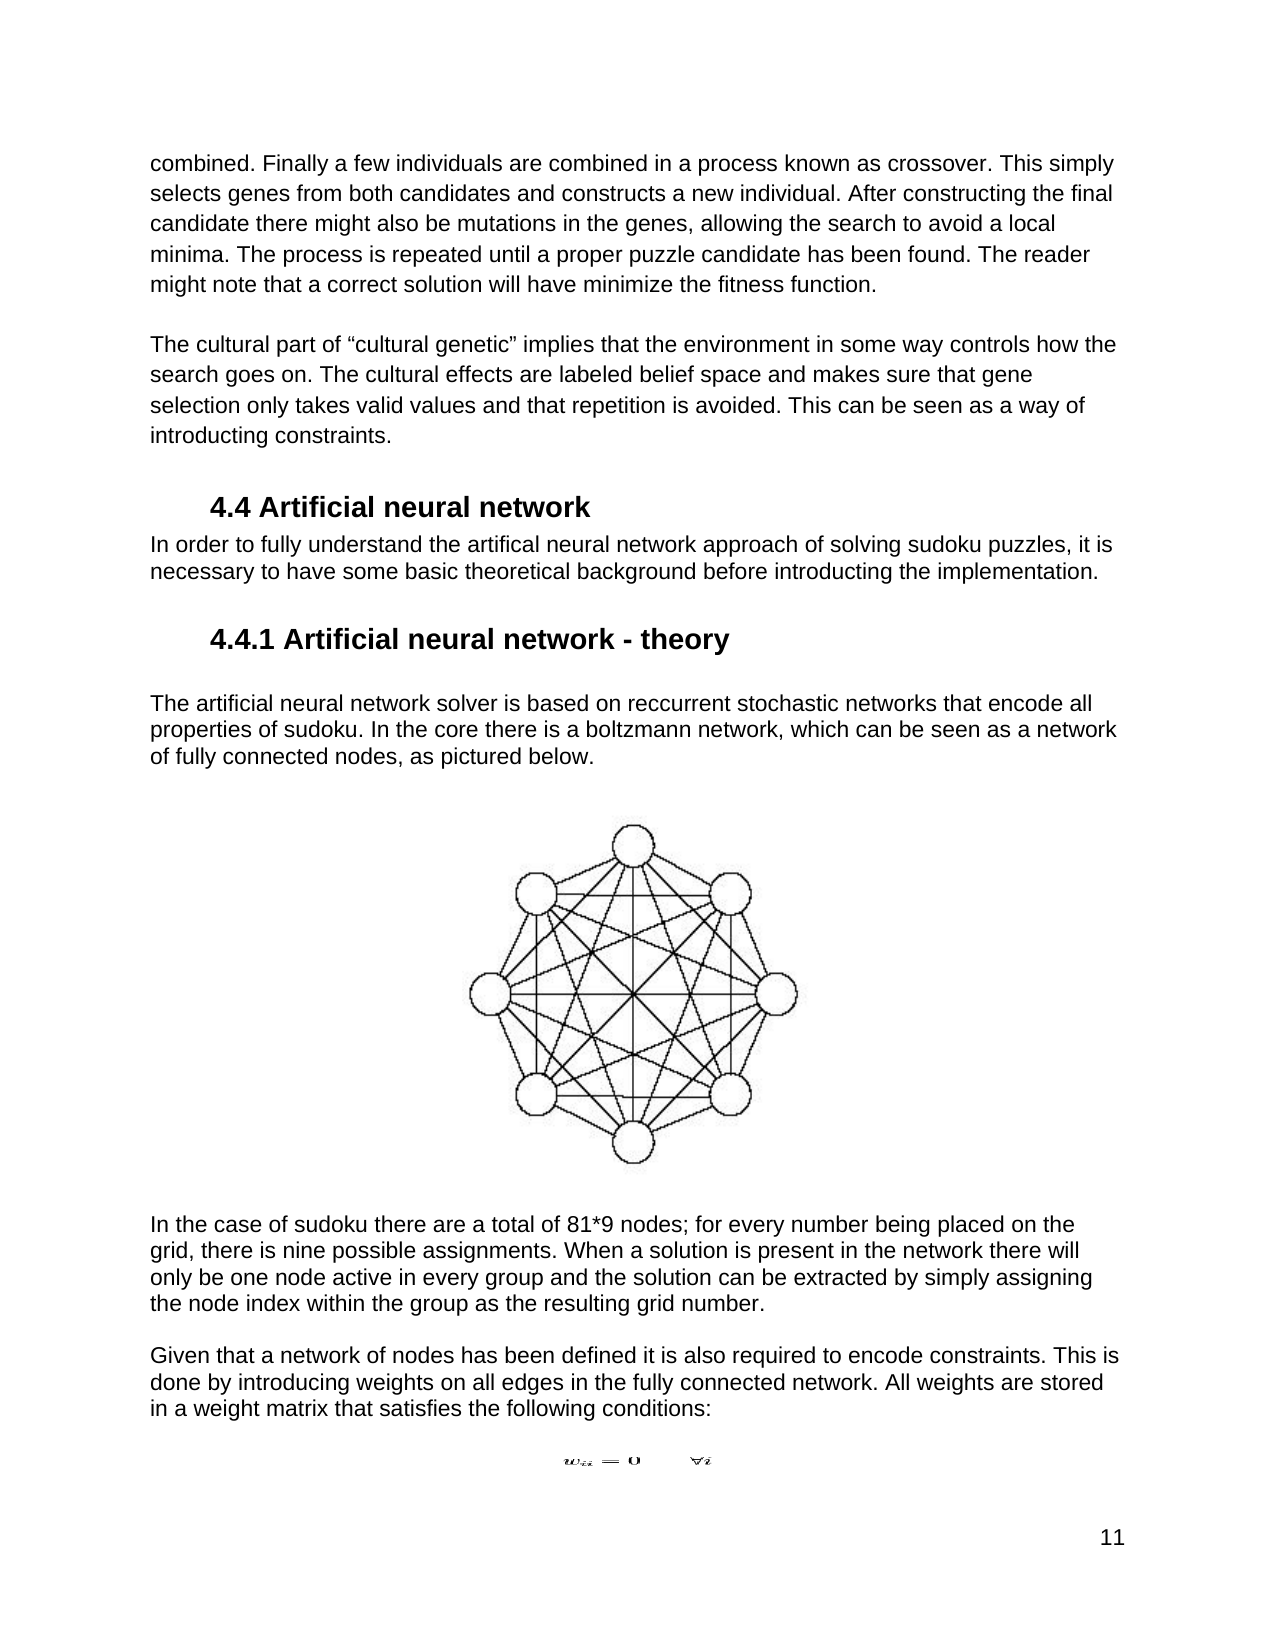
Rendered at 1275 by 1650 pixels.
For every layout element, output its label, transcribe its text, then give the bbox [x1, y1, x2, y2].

subtitle 4.4.1 Artificial neural network - theory [150, 622, 1125, 655]
text In the case of sudoku there are a total of 81*9 nodes; for every number being placed on the grid, there is nine possible assignments. When a solution is present in the network there will only be one node active in every group and the solution can be extracted by simply assigning the node index within the group as the resulting grid number. [150, 1211, 1125, 1316]
text The cultural part of “cultural genetic” implies that the environment in some way controls how the search goes on. The cultural effects are labeled belief space and makes sure that gene selection only takes valid values and that repetition is avoided. This can be seen as a way of introducting constraints. [150, 331, 1125, 448]
text combined. Finally a few individuals are combined in a process known as crossover. This simply selects genes from both candidates and constructs a new individual. After constructing the final candidate there might also be mutations in the genes, allowing the search to avoid a local minima. The process is repeated until a proper puzzle candidate has been found. The reader might note that a correct solution will have minimize the fitness function. [150, 150, 1125, 297]
subtitle 4.4 Artificial neural network [150, 489, 1125, 523]
text The artificial neural network solver is based on reccurrent stochastic networks that encode all properties of sudoku. In the core there is a boltzmann network, which can be seen as a network of fully connected nodes, as pictured below. [150, 690, 1125, 769]
picture [451, 804, 824, 1176]
text In order to fully understand the artifical neural network approach of solving sudoku puzzles, it is necessary to have some basic theoretical background before introducting the implementation. [150, 531, 1125, 584]
picture [563, 1457, 712, 1466]
text Given that a network of nodes has been defined it is also required to encode constraints. This is done by introducing weights on all edges in the fully connected network. All weights are stored in a weight matrix that satisfies the following conditions: [150, 1342, 1125, 1422]
